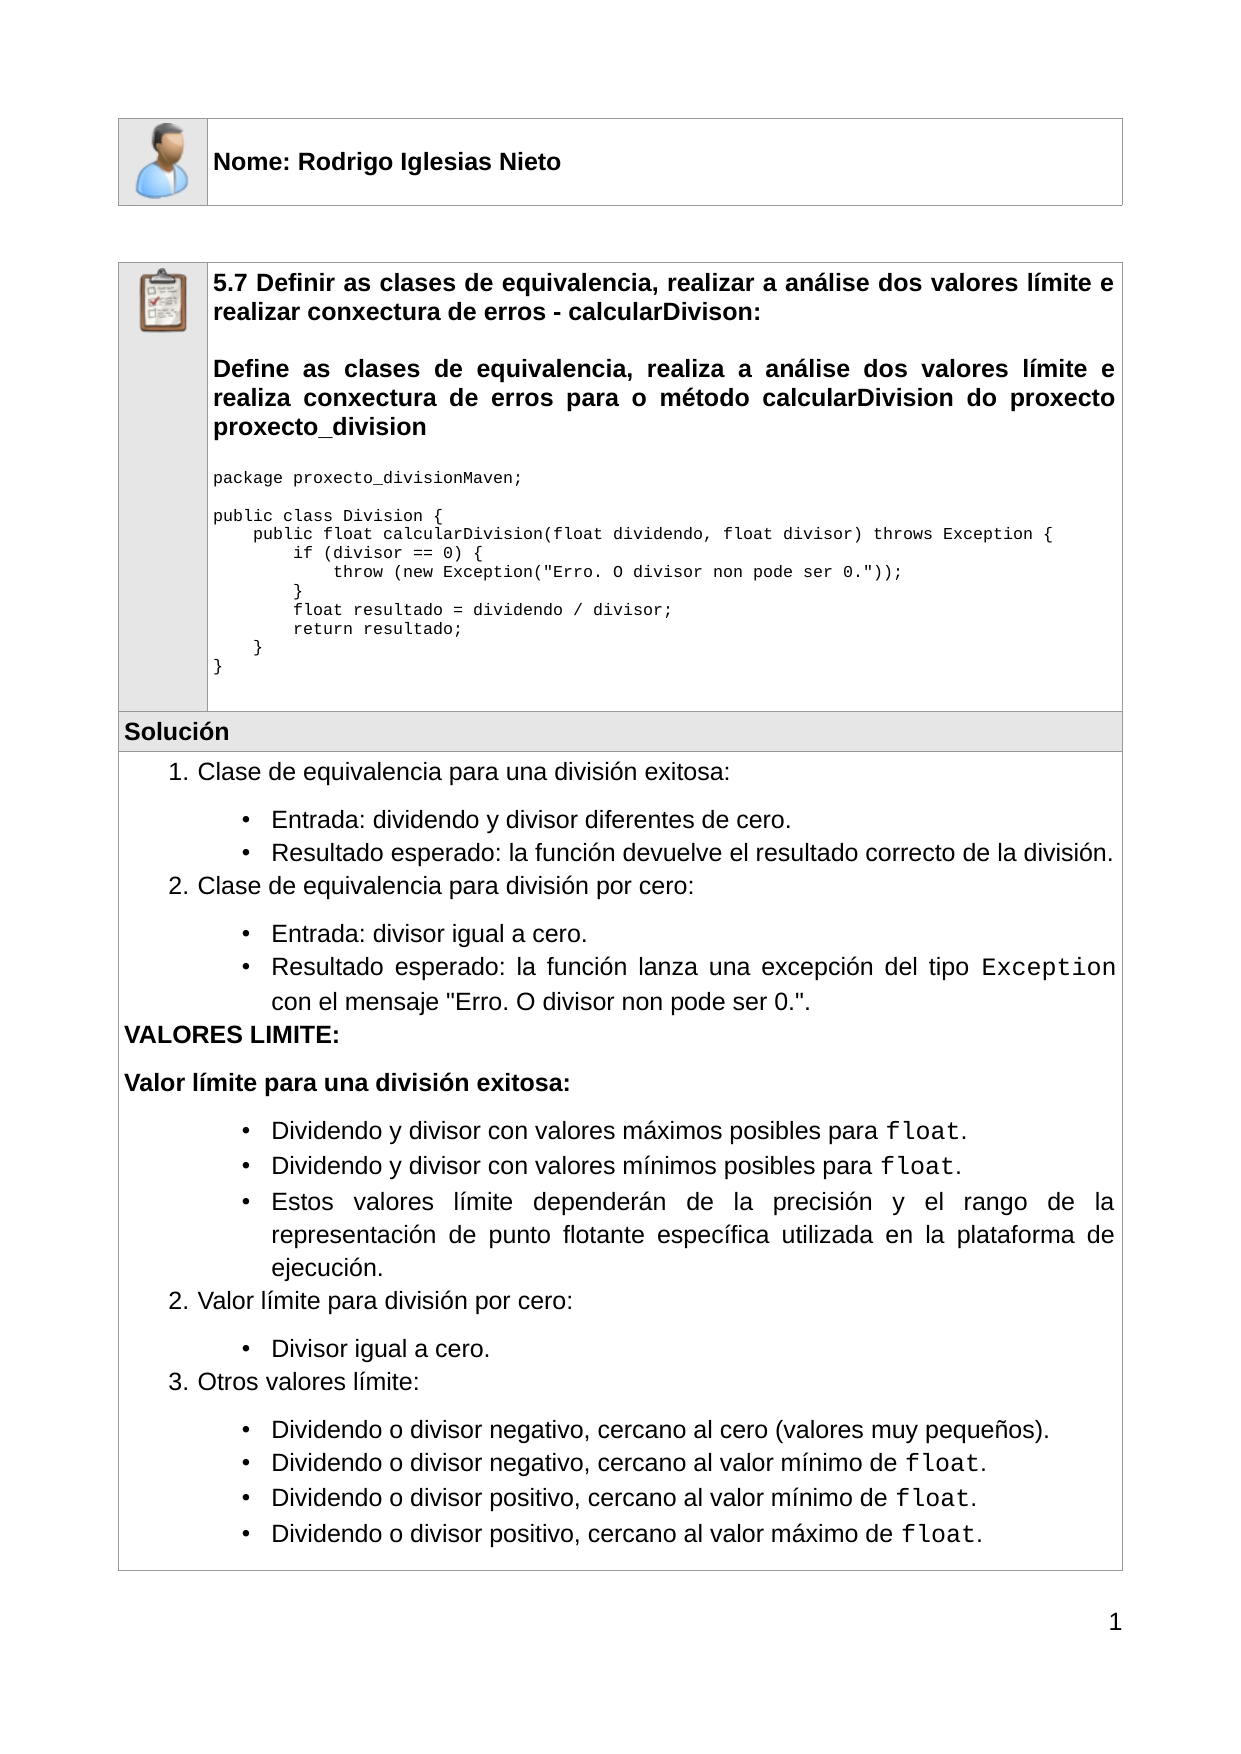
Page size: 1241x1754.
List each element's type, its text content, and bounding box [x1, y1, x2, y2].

table_header [119, 263, 207, 711]
picture [130, 268, 195, 333]
table_header Nome: Rodrigo Iglesias Nieto [208, 119, 1122, 205]
table_cell Clase de equivalencia para una división exitosa: Entrada: dividendo y divisor diferentes de cero. Resultado esperado: la función devuelve el resultado correcto de la división. Clase de equivalencia para división por cero: Entrada: divisor igual a cero. Resultado esperado: la función lanza una excepción del tipo Exception con el mensaje "Erro. O divisor non pode ser 0.". VALORES LIMITE: Valor límite para una división exitosa: Dividendo y divisor con valores máximos posibles para float. Dividendo y divisor con valores mínimos posibles para float. Estos valores límite dependerán de la precisión y el rango de la representación de punto flotante específica utilizada en la plataforma de ejecución. Valor límite para división por cero: Divisor igual a cero. Otros valores límite: Dividendo o divisor negativo, cercano al cero (valores muy pequeños). Dividendo o divisor negativo, cercano al valor mínimo de float. Dividendo o divisor positivo, cercano al valor mínimo de float. Dividendo o divisor positivo, cercano al valor máximo de float. [119, 752, 1122, 1570]
table_cell Solución [119, 712, 1122, 751]
table_header 5.7 Definir as clases de equivalencia, realizar a análise dos valores límite e realizar conxectura de erros - calcularDivison: Define as clases de equivalencia, realiza a análise dos valores límite e realiza conxectura de erros para o método calcularDivision do proxecto proxecto_division package proxecto_divisionMaven; public class Division { public float calcularDivision(float dividendo, float divisor) throws Exception { if (divisor == 0) { throw (new Exception("Erro. O divisor non pode ser 0.")); } float resultado = dividendo / divisor; return resultado; } } [208, 263, 1122, 711]
picture [125, 123, 201, 199]
table_header [119, 119, 207, 205]
